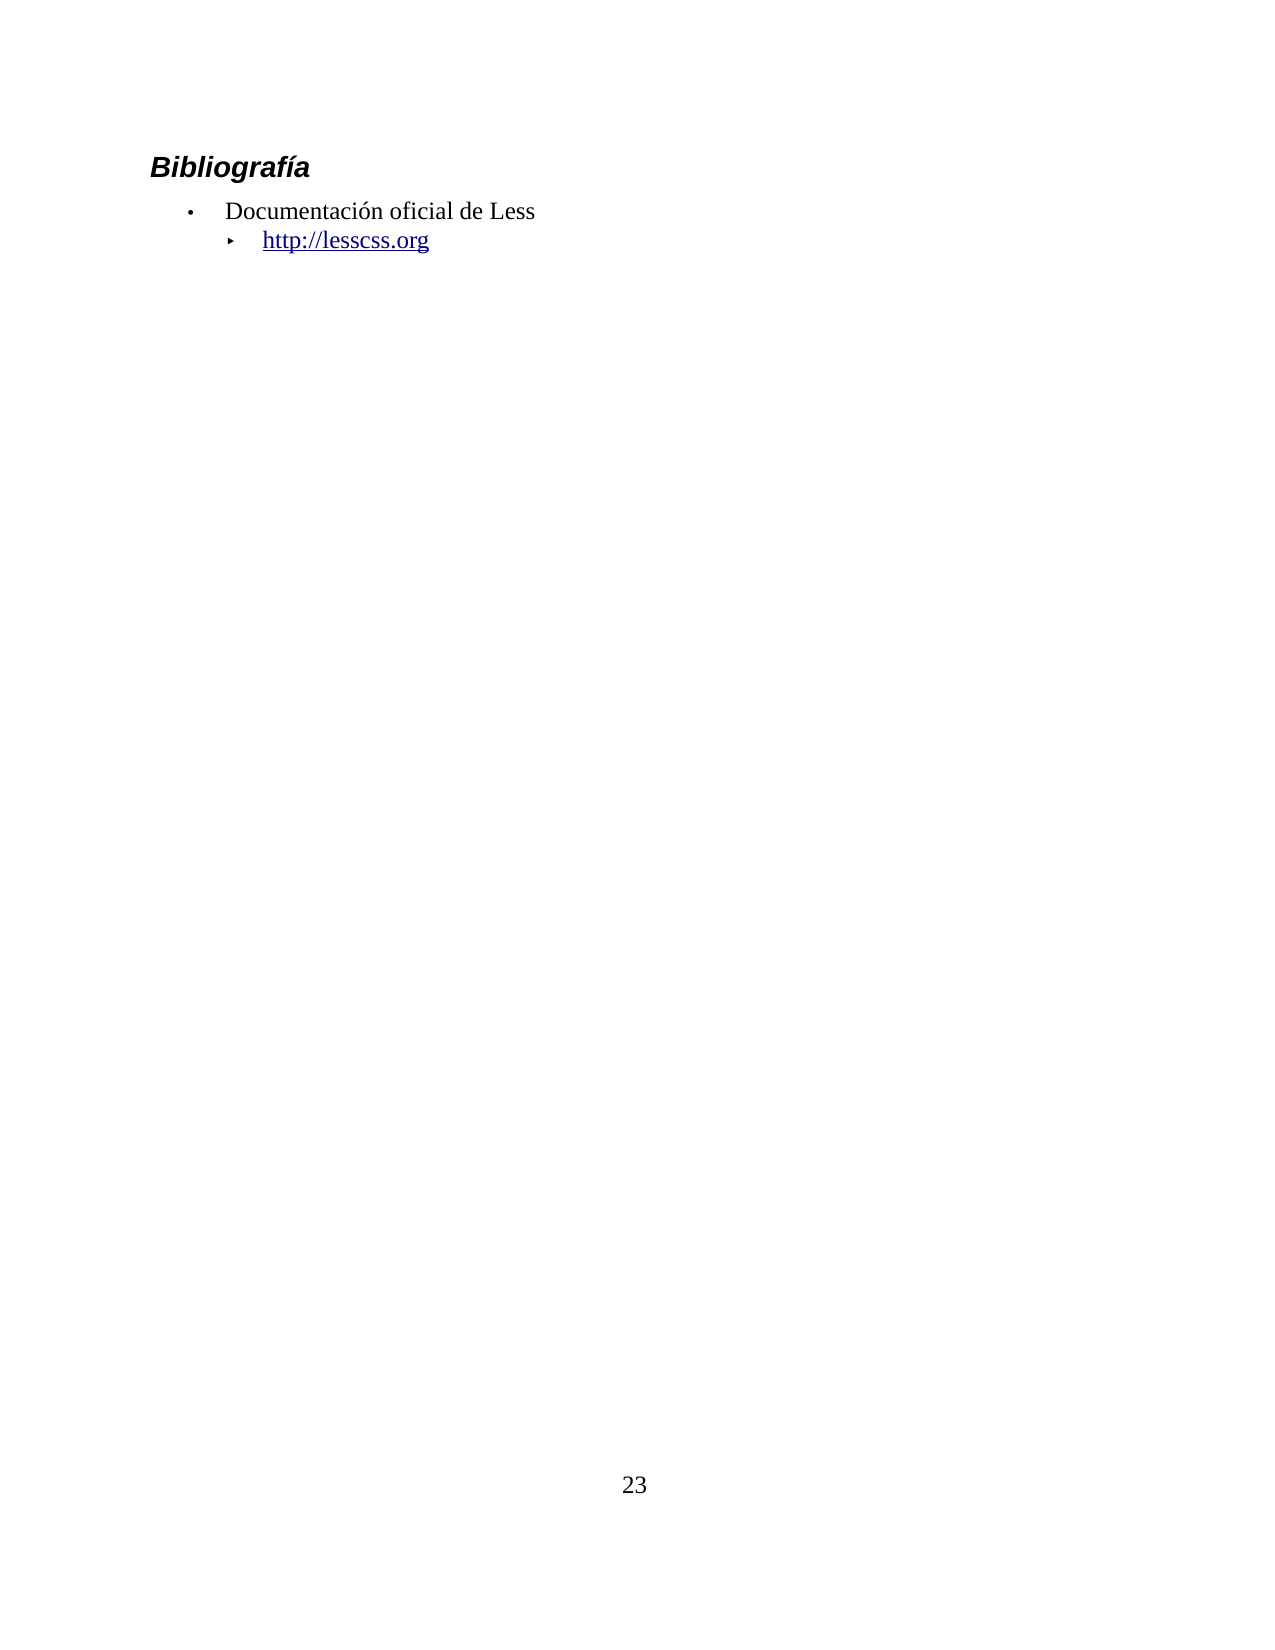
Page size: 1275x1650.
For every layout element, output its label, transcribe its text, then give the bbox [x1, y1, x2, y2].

list Documentación oficial de Less [187, 196, 1125, 225]
list http://lesscss.org [225, 225, 1125, 253]
subtitle Bibliografía [150, 150, 1125, 183]
